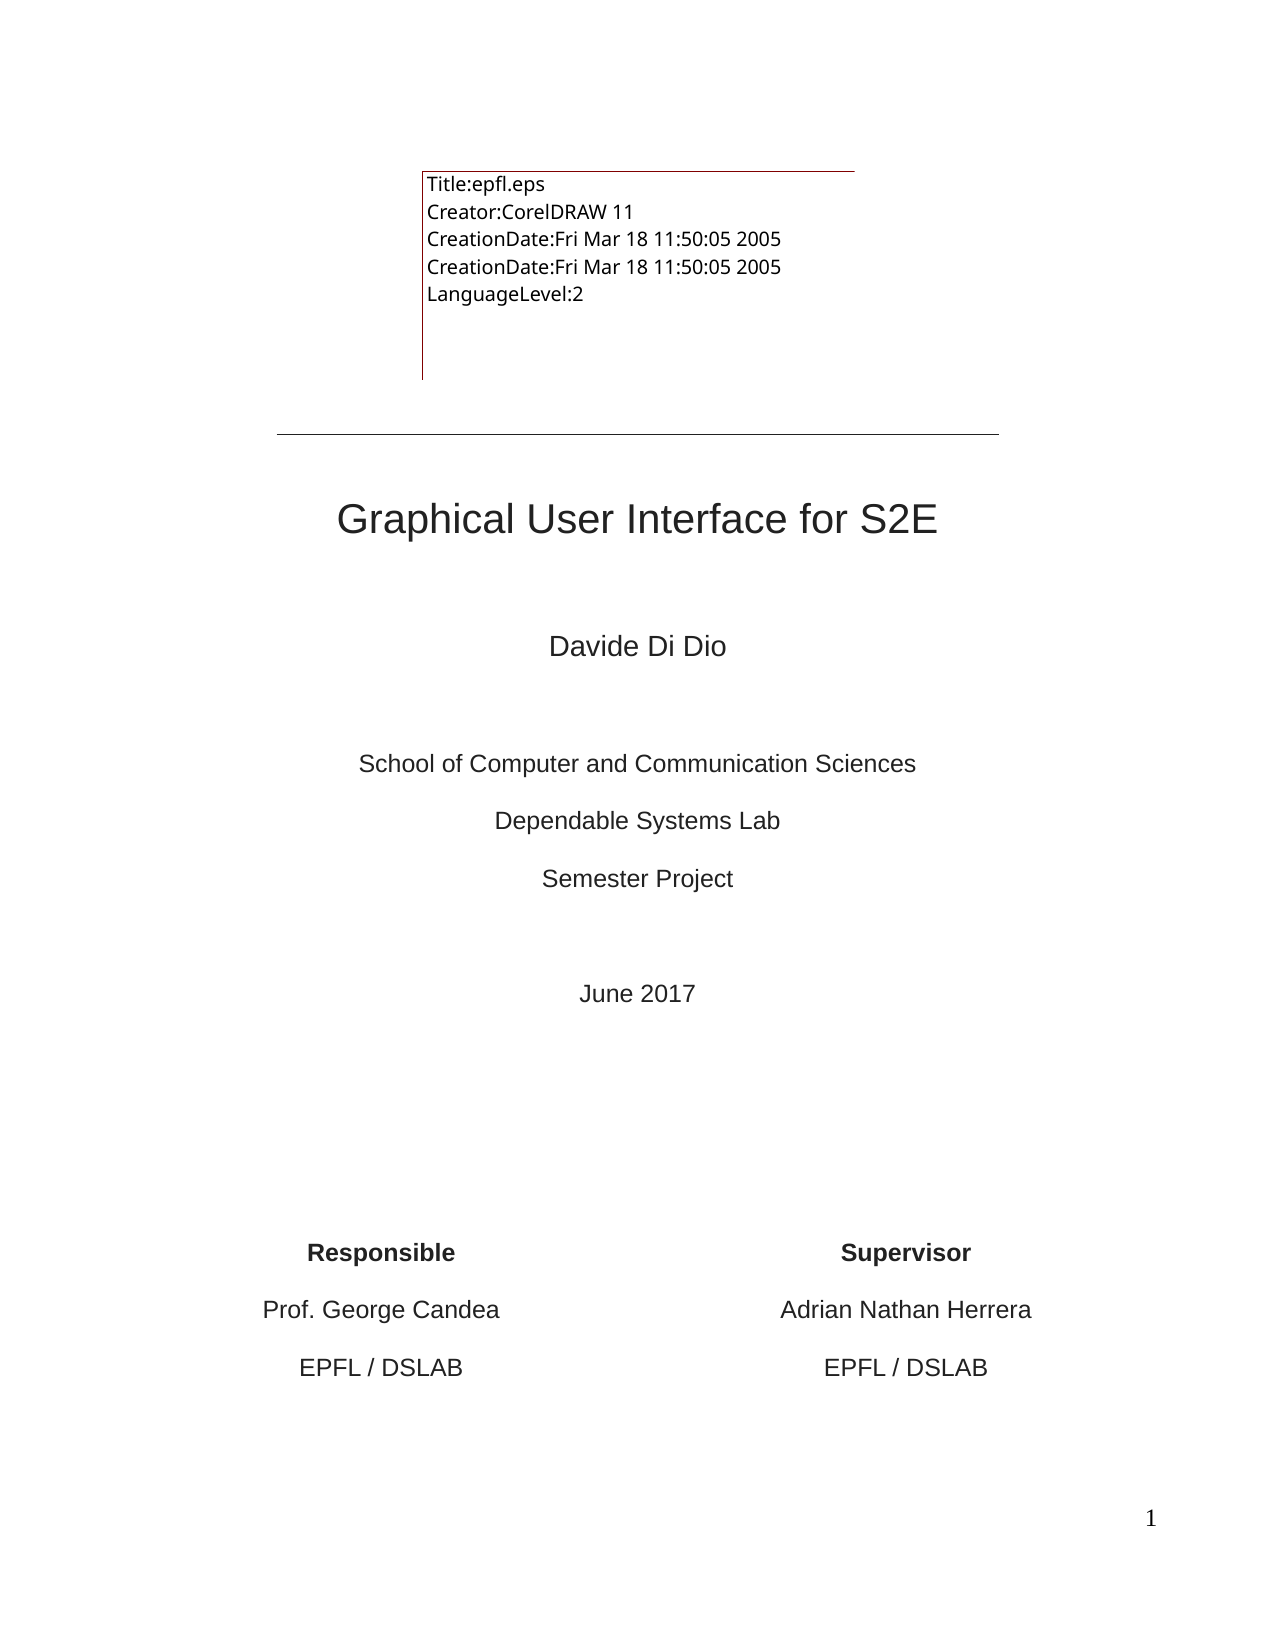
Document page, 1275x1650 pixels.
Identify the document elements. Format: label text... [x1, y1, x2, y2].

text Responsible Supervisor [118, 1238, 1157, 1266]
text Davide Di Dio [118, 629, 1157, 663]
text Graphical User Interface for S2E [118, 495, 1157, 543]
text Semester Project [118, 864, 1157, 893]
text School of Computer and Communication Sciences [118, 749, 1157, 778]
text EPFL / DSLAB EPFL / DSLAB [118, 1353, 1157, 1381]
text June 2017 [118, 979, 1157, 1008]
text Prof. George Candea Adrian Nathan Herrera [118, 1295, 1157, 1324]
text Dependable Systems Lab [118, 806, 1157, 835]
